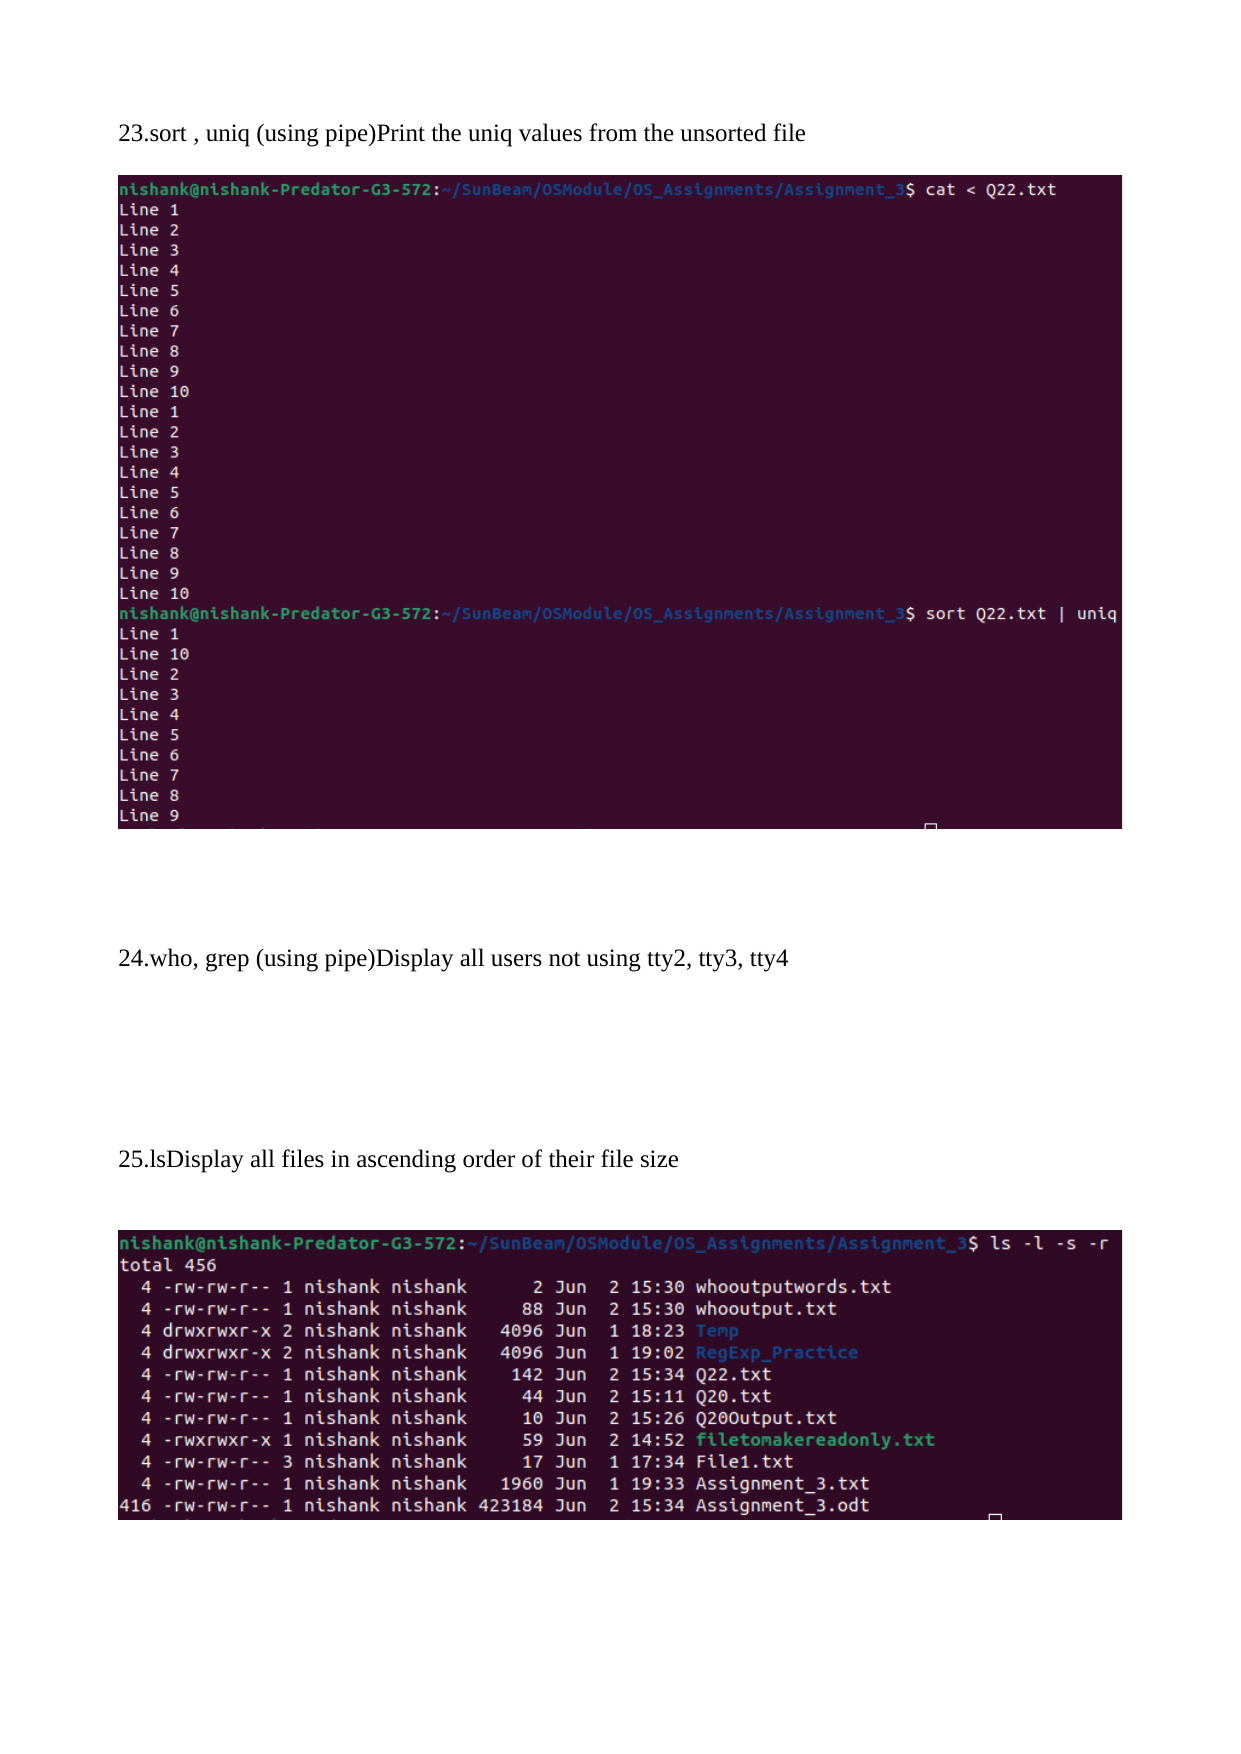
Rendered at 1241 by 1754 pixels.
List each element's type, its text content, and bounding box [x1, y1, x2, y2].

picture [118, 1230, 1123, 1520]
text 25.lsDisplay all files in ascending order of their file size [118, 1144, 1122, 1173]
picture [118, 175, 1123, 829]
text 23.sort , uniq (using pipe)Print the uniq values from the unsorted file [118, 118, 1122, 147]
text 24.who, grep (using pipe)Display all users not using tty2, tty3, tty4 [118, 943, 1122, 972]
